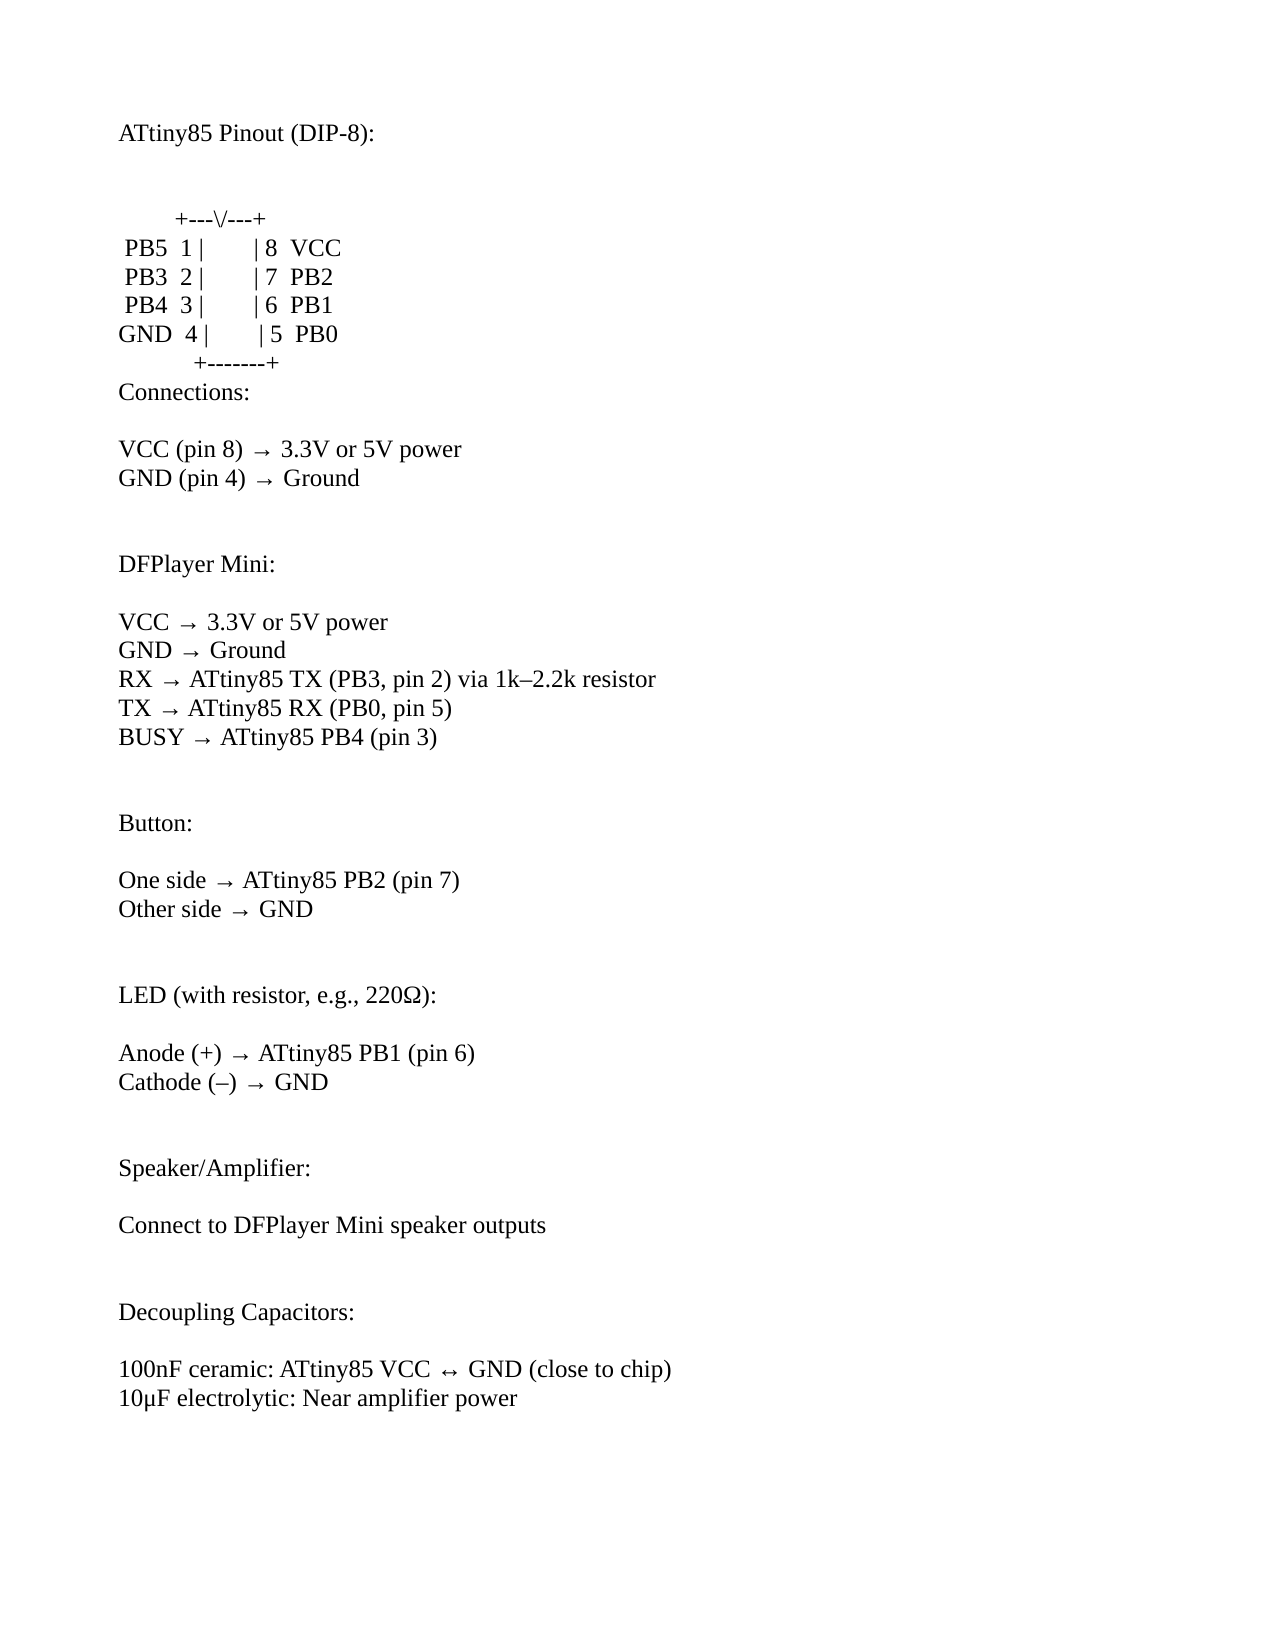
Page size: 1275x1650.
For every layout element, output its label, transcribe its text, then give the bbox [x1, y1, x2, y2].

text Decoupling Capacitors: 100nF ceramic: ATtiny85 VCC ↔ GND (close to chip) 10μF electrolytic: Near amplifier power [118, 1268, 1157, 1412]
text PB4 3 | | 6 PB1 [118, 291, 1157, 319]
text LED (with resistor, e.g., 220Ω): Anode (+) → ATtiny85 PB1 (pin 6) Cathode (–) → GND [118, 952, 1157, 1096]
text DFPlayer Mini: VCC → 3.3V or 5V power GND → Ground RX → ATtiny85 TX (PB3, pin 2) via 1k–2.2k resistor TX → ATtiny85 RX (PB0, pin 5) BUSY → ATtiny85 PB4 (pin 3) [118, 521, 1157, 751]
text PB3 2 | | 7 PB2 [118, 262, 1157, 291]
text GND 4 | | 5 PB0 [118, 319, 1157, 348]
text ATtiny85 Pinout (DIP-8): +---\/---+ [118, 118, 1157, 233]
text PB5 1 | | 8 VCC [118, 233, 1157, 262]
text Button: One side → ATtiny85 PB2 (pin 7) Other side → GND [118, 779, 1157, 923]
text Speaker/Amplifier: Connect to DFPlayer Mini speaker outputs [118, 1124, 1157, 1239]
text +-------+ Connections: VCC (pin 8) → 3.3V or 5V power GND (pin 4) → Ground [118, 348, 1157, 492]
